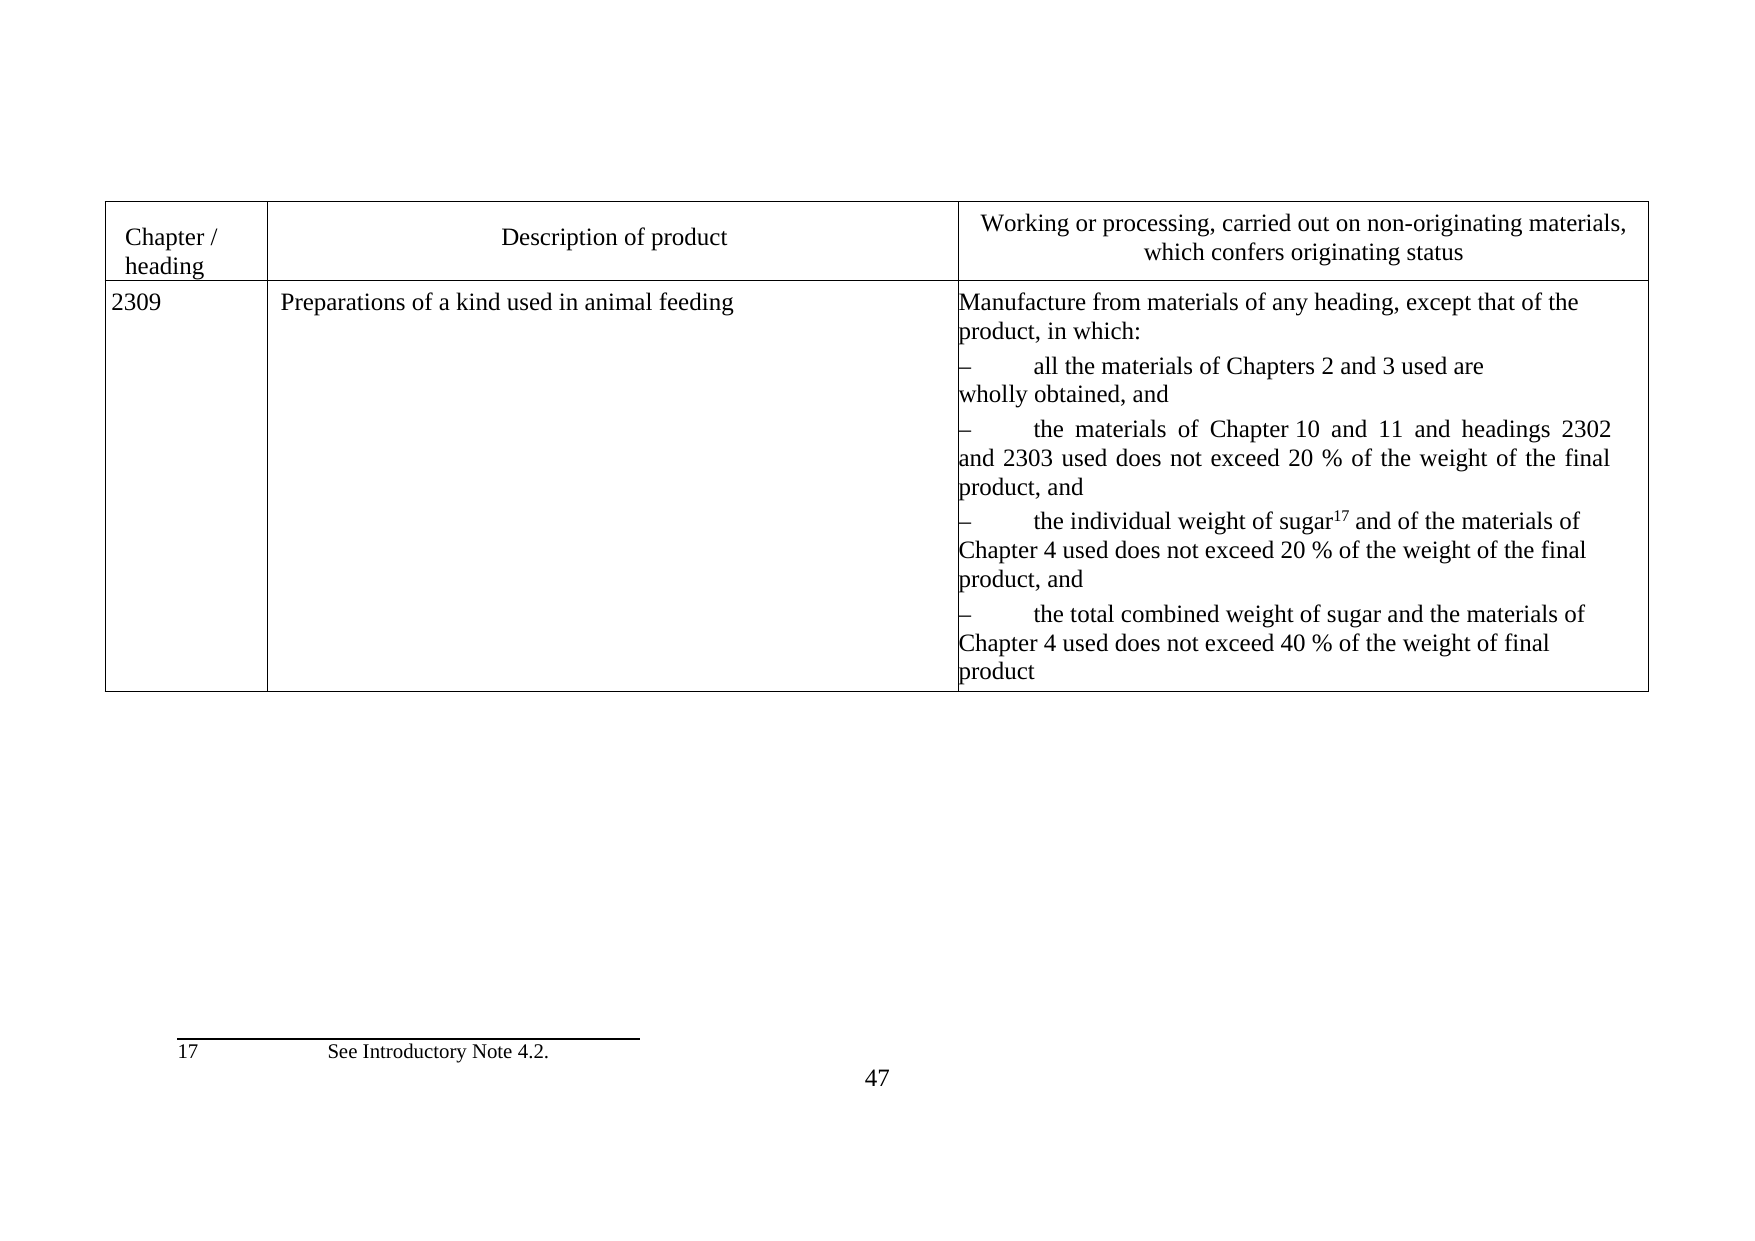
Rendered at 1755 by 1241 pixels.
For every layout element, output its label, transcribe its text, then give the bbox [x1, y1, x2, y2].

table_cell 2309 [106, 281, 267, 691]
table_header Working or processing, carried out on non-originating materials, which confers originating status [959, 202, 1648, 280]
table_cell Preparations of a kind used in animal feeding [268, 281, 958, 691]
table_header Description of product [268, 202, 958, 280]
table_header Chapter / heading [106, 202, 267, 280]
table_cell Manufacture from materials of any heading, except that of the product, in which: all the materials of Chapters 2 and 3 used are wholly obtained, and the materials of Chapter 10 and 11 and headings 2302 and 2303 used does not exceed 20 % of the weight of the final product, and the individual weight of sugar and of the materials of Chapter 4 used does not exceed 20 % of the weight of the final product, and the total combined weight of sugar and the materials of Chapter 4 used does not exceed 40 % of the weight of final product [959, 281, 1648, 691]
